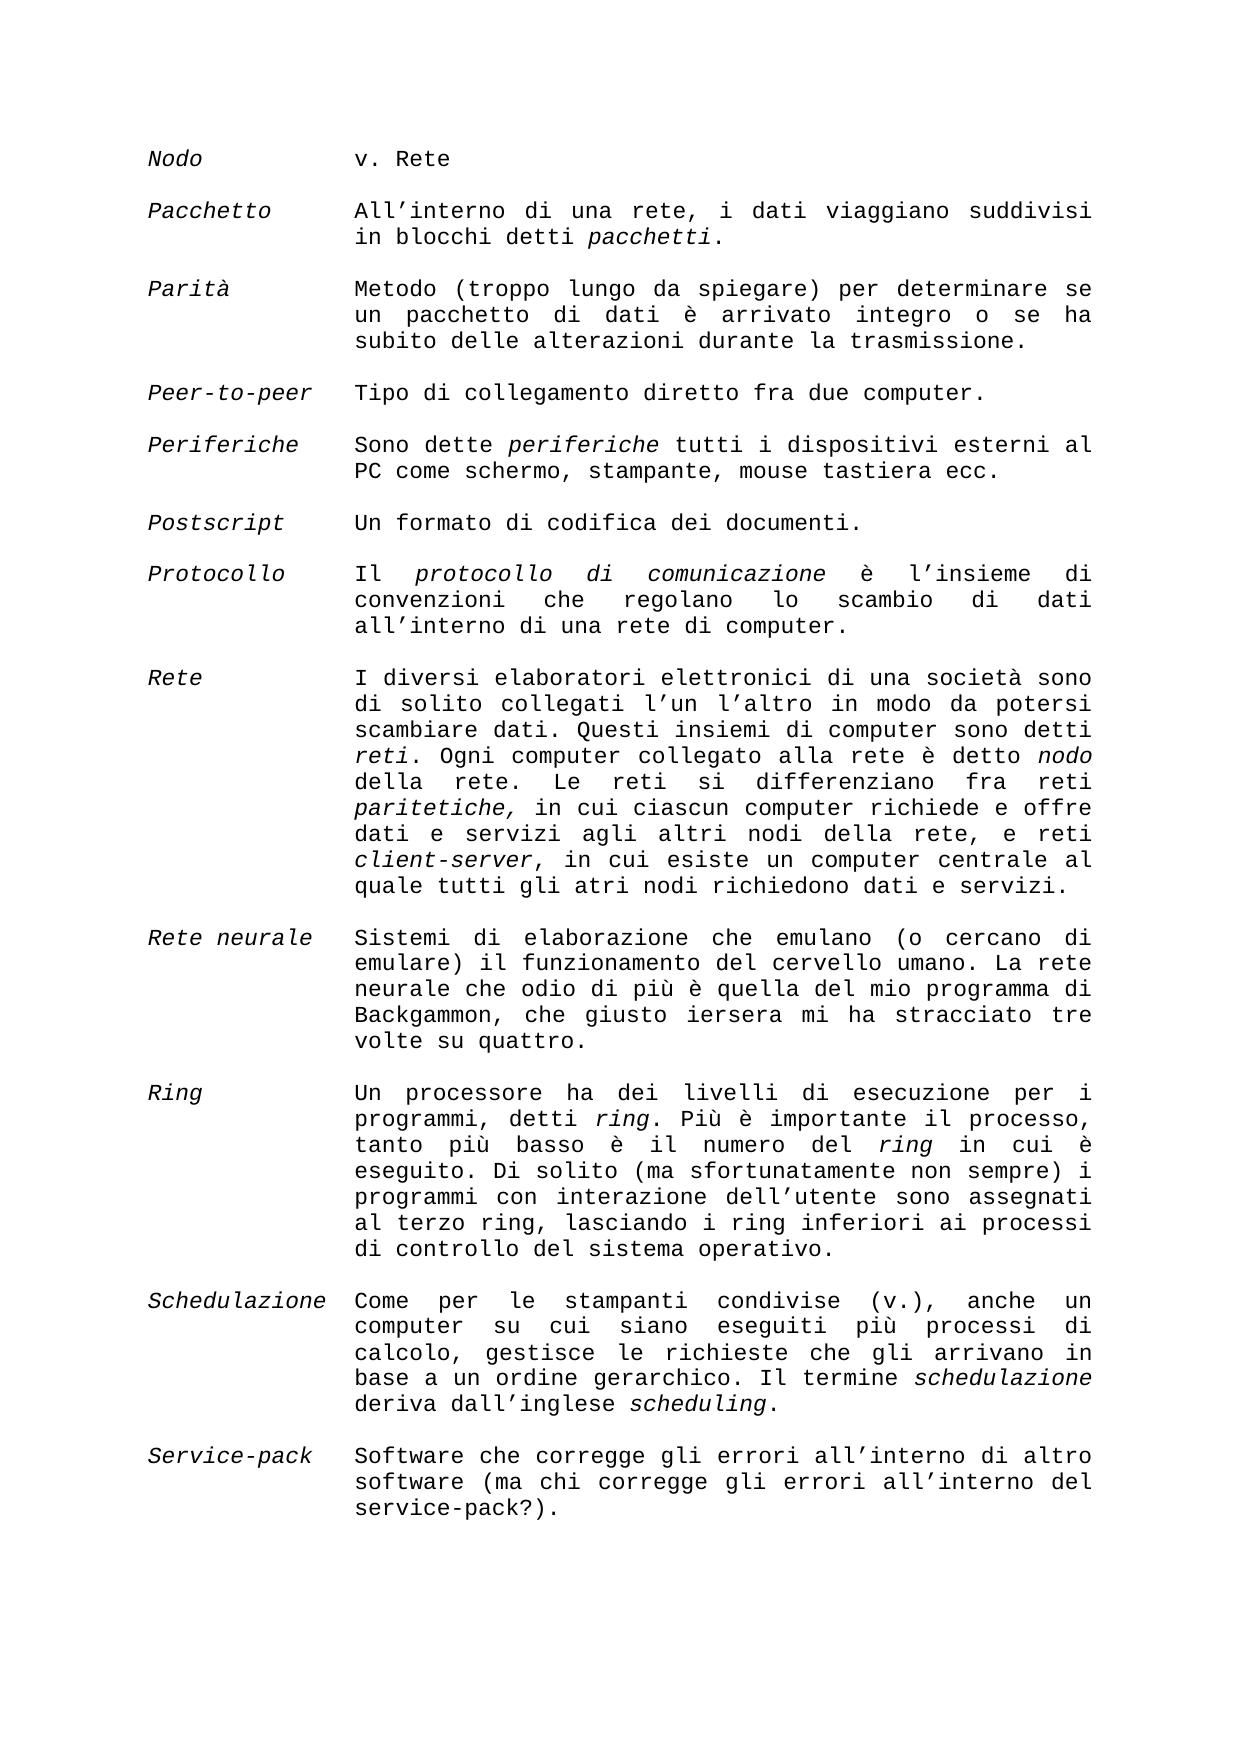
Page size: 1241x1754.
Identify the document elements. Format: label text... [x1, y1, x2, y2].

table_cell Tipo di collegamento diretto fra due computer. [347, 381, 1100, 433]
table_cell Il protocollo di comunicazione è l’insieme di convenzioni che regolano lo scambio di dati all’interno di una rete di computer. [347, 563, 1100, 666]
table_cell I diversi elaboratori elettronici di una società sono di solito collegati l’un l’altro in modo da potersi scambiare dati. Questi insiemi di computer sono detti reti. Ogni computer collegato alla rete è detto nodo della rete. Le reti si differenziano fra reti paritetiche, in cui ciascun computer richiede e offre dati e servizi agli altri nodi della rete, e reti client-server, in cui esiste un computer centrale al quale tutti gli atri nodi richiedono dati e servizi. [347, 666, 1100, 926]
table_cell v. Rete [347, 148, 1100, 199]
table_cell Nodo [140, 148, 347, 199]
table_cell Un formato di codifica dei documenti. [347, 511, 1100, 563]
table_cell Postscript [140, 511, 347, 563]
table_cell Software che corregge gli errori all’interno di altro software (ma chi corregge gli errori all’interno del service-pack?). [347, 1445, 1100, 1548]
table_cell Parità [140, 278, 347, 381]
table_cell Schedulazione [140, 1289, 347, 1444]
table_cell Ring [140, 1081, 347, 1289]
table_cell Service-pack [140, 1445, 347, 1548]
table_cell Sistemi di elaborazione che emulano (o cercano di emulare) il funzionamento del cervello umano. La rete neurale che odio di più è quella del mio programma di Backgammon, che giusto iersera mi ha stracciato tre volte su quattro. [347, 926, 1100, 1081]
table_cell Metodo (troppo lungo da spiegare) per determinare se un pacchetto di dati è arrivato integro o se ha subito delle alterazioni durante la trasmissione. [347, 278, 1100, 381]
table_cell Peer-to-peer [140, 381, 347, 433]
table_cell Un processore ha dei livelli di esecuzione per i programmi, detti ring. Più è importante il processo, tanto più basso è il numero del ring in cui è eseguito. Di solito (ma sfortunatamente non sempre) i programmi con interazione dell’utente sono assegnati al terzo ring, lasciando i ring inferiori ai processi di controllo del sistema operativo. [347, 1081, 1100, 1289]
table_cell Come per le stampanti condivise (v.), anche un computer su cui siano eseguiti più processi di calcolo, gestisce le richieste che gli arrivano in base a un ordine gerarchico. Il termine schedulazione deriva dall’inglese scheduling. [347, 1289, 1100, 1444]
table_cell Sono dette periferiche tutti i dispositivi esterni al PC come schermo, stampante, mouse tastiera ecc. [347, 433, 1100, 511]
table_cell Periferiche [140, 433, 347, 511]
table_cell Rete neurale [140, 926, 347, 1081]
table_cell All’interno di una rete, i dati viaggiano suddivisi in blocchi detti pacchetti. [347, 200, 1100, 277]
table_cell Protocollo [140, 563, 347, 666]
table_cell Rete [140, 666, 347, 926]
table_cell Pacchetto [140, 200, 347, 277]
